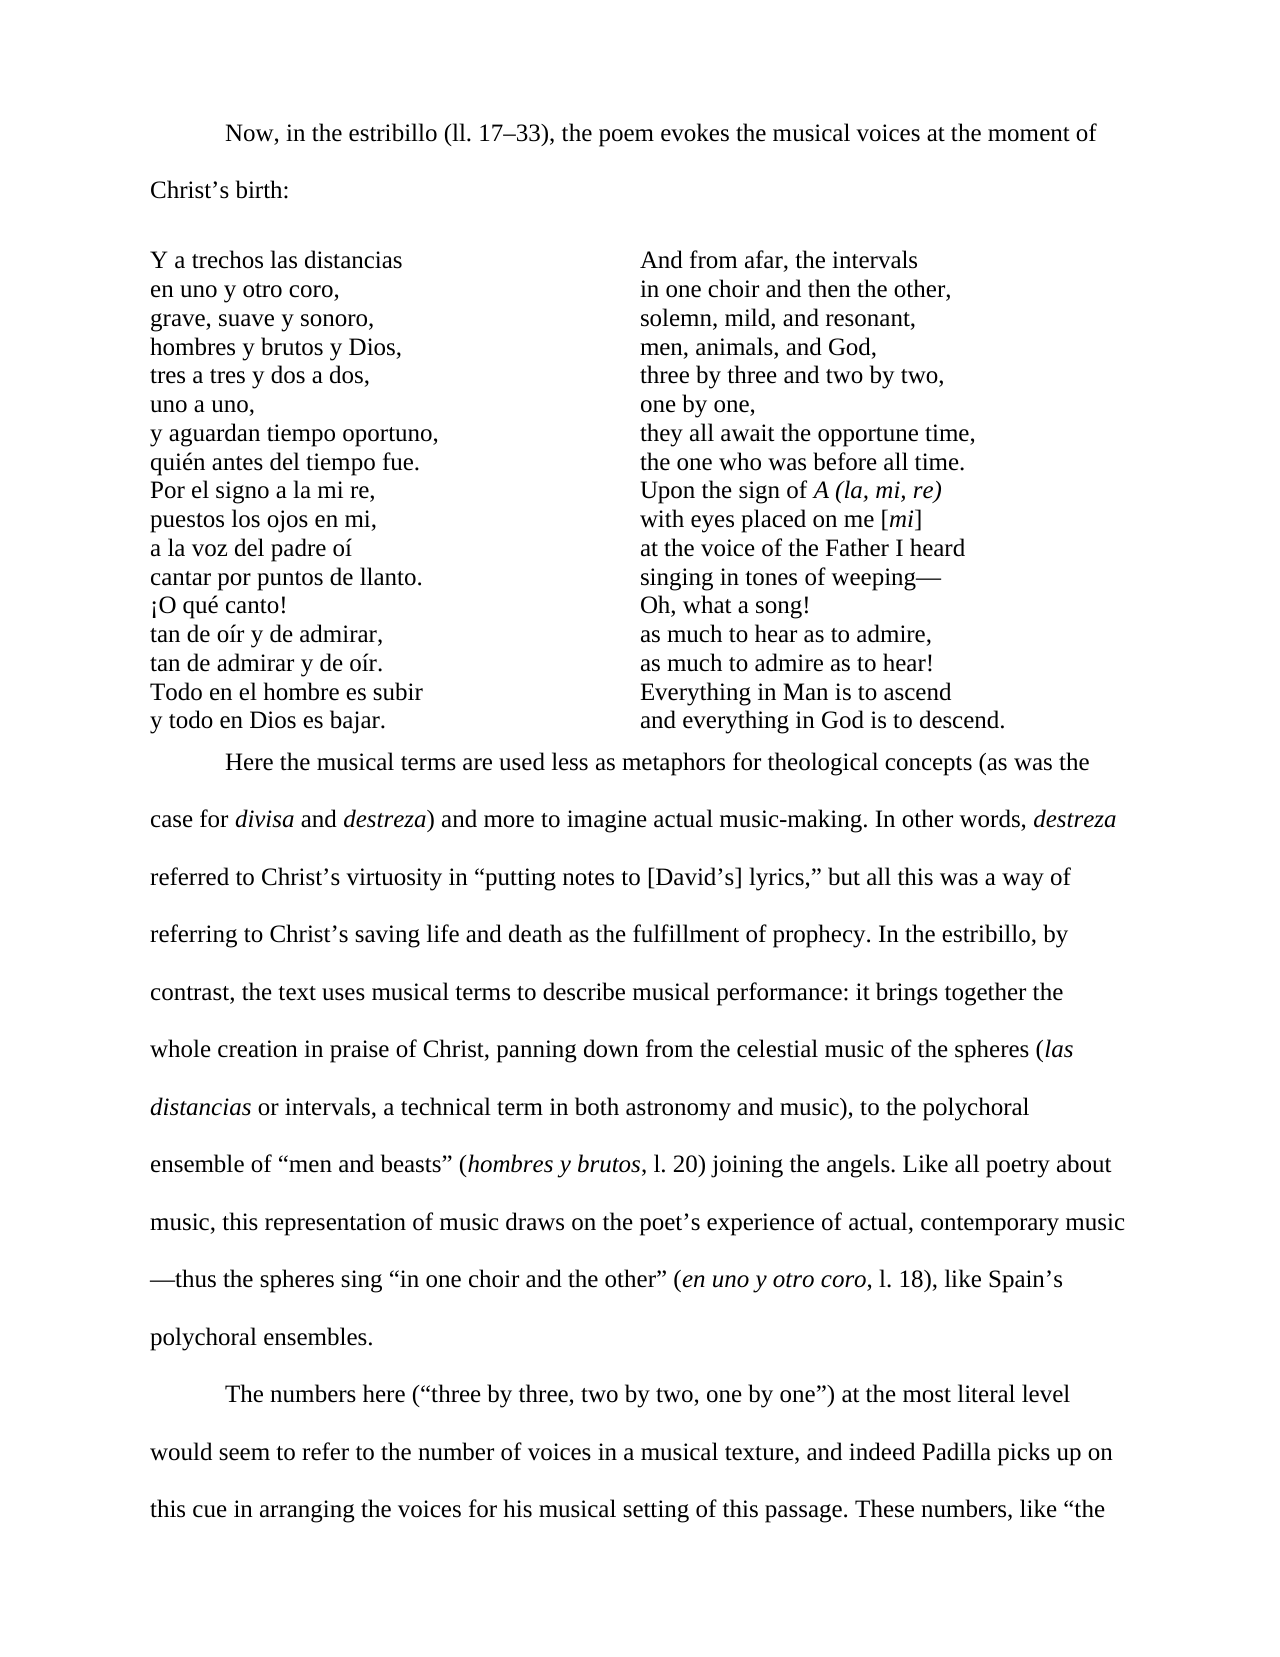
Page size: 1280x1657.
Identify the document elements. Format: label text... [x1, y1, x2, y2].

table_cell ¡O qué canto! [150, 591, 640, 619]
table_cell and everything in God is to descend. [640, 706, 1130, 734]
table_cell puestos los ojos en mi, [150, 504, 640, 533]
table_cell Everything in Man is to ascend [640, 677, 1130, 706]
table_cell the one who was before all time. [640, 447, 1130, 476]
table_cell en uno y otro coro, [150, 274, 640, 303]
table_cell y aguardan tiempo oportuno, [150, 418, 640, 447]
table_cell tan de admirar y de oír. [150, 648, 640, 677]
table_cell men, animals, and God, [640, 332, 1130, 361]
table_cell Oh, what a song! [640, 591, 1130, 619]
table_cell quién antes del tiempo fue. [150, 447, 640, 476]
table_cell tres a tres y dos a dos, [150, 361, 640, 389]
table_cell Por el signo a la mi re, [150, 476, 640, 504]
table_cell in one choir and then the other, [640, 274, 1130, 303]
table_cell one by one, [640, 389, 1130, 418]
table_cell as much to hear as to admire, [640, 619, 1130, 648]
text Now, in the estribillo (ll. 17–33), the poem evokes the musical voices at the moment of Christ’s birth: [150, 118, 1130, 204]
table_cell grave, suave y sonoro, [150, 303, 640, 332]
table_cell with eyes placed on me [mi] [640, 504, 1130, 533]
text The numbers here (“three by three, two by two, one by one”) at the most literal level would seem to refer to the number of voices in a musical texture, and indeed Padilla picks up on this cue in arranging the voices for his musical setting of this passage. These numbers, like “the [150, 1379, 1130, 1523]
table_cell uno a uno, [150, 389, 640, 418]
table_cell singing in tones of weeping— [640, 562, 1130, 591]
table_header And from afar, the intervals [640, 246, 1130, 274]
table_cell they all await the opportune time, [640, 418, 1130, 447]
table_cell y todo en Dios es bajar. [150, 706, 640, 734]
table_cell at the voice of the Father I heard [640, 533, 1130, 562]
table_cell three by three and two by two, [640, 361, 1130, 389]
table_cell as much to admire as to hear! [640, 648, 1130, 677]
table_cell Todo en el hombre es subir [150, 677, 640, 706]
text Here the musical terms are used less as metaphors for theological concepts (as was the case for divisa and destreza) and more to imagine actual music-making. In other words, destreza referred to Christ’s virtuosity in “putting notes to [David’s] lyrics,” but all this was a way of referring to Christ’s saving life and death as the fulfillment of prophecy. In the estribillo, by contrast, the text uses musical terms to describe musical performance: it brings together the whole creation in praise of Christ, panning down from the celestial music of the spheres (las distancias or intervals, a technical term in both astronomy and music), to the polychoral ensemble of “men and beasts” (hombres y brutos, l. 20) joining the angels. Like all poetry about music, this representation of music draws on the poet’s experience of actual, contemporary music—thus the spheres sing “in one choir and the other” (en uno y otro coro, l. 18), like Spain’s polychoral ensembles. [150, 747, 1130, 1350]
table_cell a la voz del padre oí [150, 533, 640, 562]
table_header Y a trechos las distancias [150, 246, 640, 274]
table_cell cantar por puntos de llanto. [150, 562, 640, 591]
table_cell Upon the sign of A (la, mi, re) [640, 476, 1130, 504]
table_cell solemn, mild, and resonant, [640, 303, 1130, 332]
table_cell tan de oír y de admirar, [150, 619, 640, 648]
table_cell hombres y brutos y Dios, [150, 332, 640, 361]
